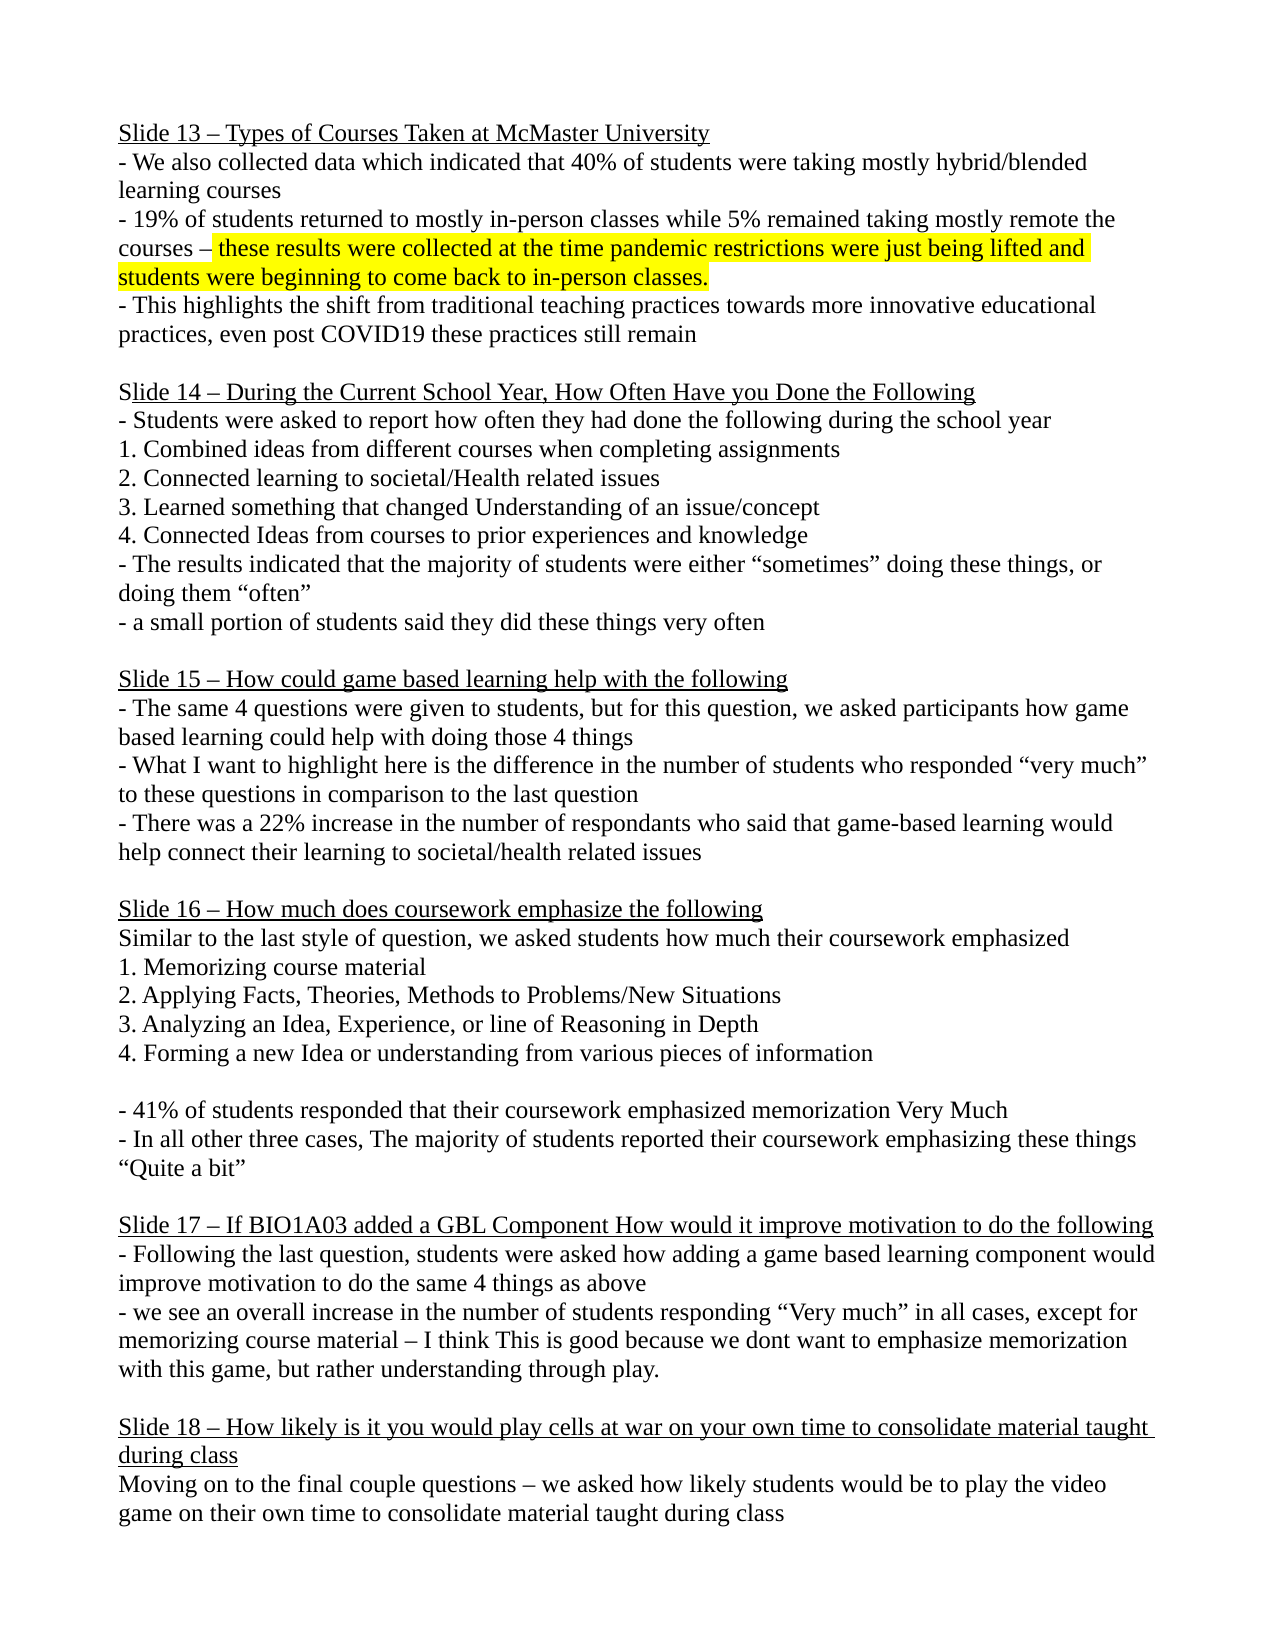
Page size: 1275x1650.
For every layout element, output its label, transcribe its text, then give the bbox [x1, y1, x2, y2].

text Slide 17 – If BIO1A03 added a GBL Component How would it improve motivation to do the following [118, 1211, 1157, 1239]
text - We also collected data which indicated that 40% of students were taking mostly hybrid/blended learning courses [118, 147, 1157, 204]
text - 19% of students returned to mostly in-person classes while 5% remained taking mostly remote the courses – these results were collected at the time pandemic restrictions were just being lifted and students were beginning to come back to in-person classes. [118, 204, 1157, 291]
text - What I want to highlight here is the difference in the number of students who responded “very much” to these questions in comparison to the last question [118, 751, 1157, 808]
text 2. Applying Facts, Theories, Methods to Problems/New Situations [118, 981, 1157, 1009]
text Slide 13 – Types of Courses Taken at McMaster University [118, 118, 1157, 147]
text - The same 4 questions were given to students, but for this question, we asked participants how game based learning could help with doing those 4 things [118, 693, 1157, 751]
text Slide 16 – How much does coursework emphasize the following [118, 894, 1157, 923]
text Slide 14 – During the Current School Year, How Often Have you Done the Following [118, 377, 1157, 406]
text - There was a 22% increase in the number of respondants who said that game-based learning would help connect their learning to societal/health related issues [118, 808, 1157, 866]
text 2. Connected learning to societal/Health related issues [118, 463, 1157, 492]
text - This highlights the shift from traditional teaching practices towards more innovative educational practices, even post COVID19 these practices still remain [118, 291, 1157, 348]
text 3. Analyzing an Idea, Experience, or line of Reasoning in Depth [118, 1009, 1157, 1038]
text 4. Connected Ideas from courses to prior experiences and knowledge [118, 521, 1157, 549]
text Moving on to the final couple questions – we asked how likely students would be to play the video game on their own time to consolidate material taught during class [118, 1469, 1157, 1527]
text Similar to the last style of question, we asked students how much their coursework emphasized [118, 923, 1157, 952]
text - 41% of students responded that their coursework emphasized memorization Very Much [118, 1096, 1157, 1124]
text Slide 15 – How could game based learning help with the following [118, 664, 1157, 693]
text 4. Forming a new Idea or understanding from various pieces of information [118, 1038, 1157, 1067]
text Slide 18 – How likely is it you would play cells at war on your own time to consolidate material taught during class [118, 1412, 1157, 1469]
text - a small portion of students said they did these things very often [118, 607, 1157, 636]
text - The results indicated that the majority of students were either “sometimes” doing these things, or doing them “often” [118, 549, 1157, 607]
text 1. Memorizing course material [118, 952, 1157, 981]
text - In all other three cases, The majority of students reported their coursework emphasizing these things “Quite a bit” [118, 1124, 1157, 1182]
text 1. Combined ideas from different courses when completing assignments [118, 434, 1157, 463]
text 3. Learned something that changed Understanding of an issue/concept [118, 492, 1157, 521]
text - we see an overall increase in the number of students responding “Very much” in all cases, except for memorizing course material – I think This is good because we dont want to emphasize memorization with this game, but rather understanding through play. [118, 1297, 1157, 1383]
text - Following the last question, students were asked how adding a game based learning component would improve motivation to do the same 4 things as above [118, 1239, 1157, 1297]
text - Students were asked to report how often they had done the following during the school year [118, 406, 1157, 434]
